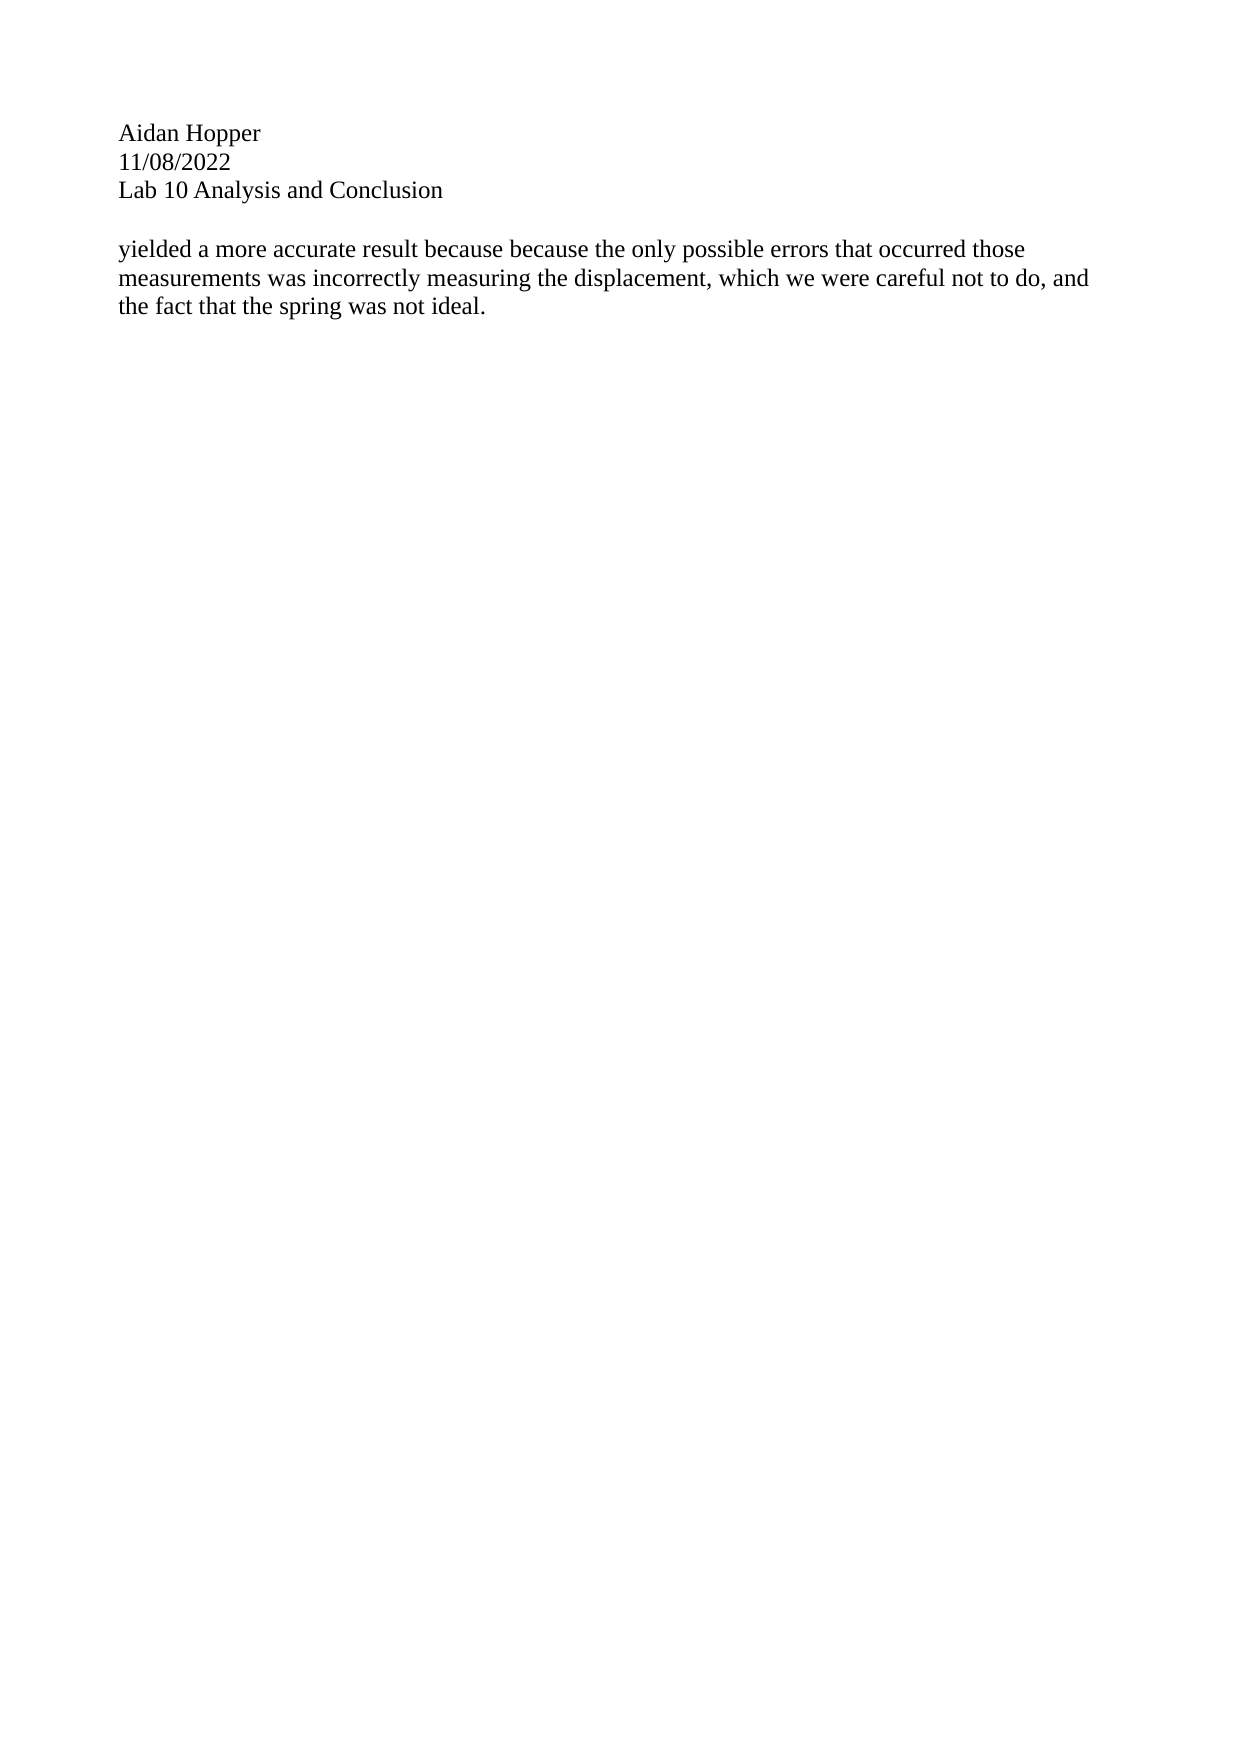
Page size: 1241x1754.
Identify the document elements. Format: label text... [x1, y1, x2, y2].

text yielded a more accurate result because because the only possible errors that occurred those measurements was incorrectly measuring the displacement, which we were careful not to do, and the fact that the spring was not ideal. [118, 234, 1122, 320]
